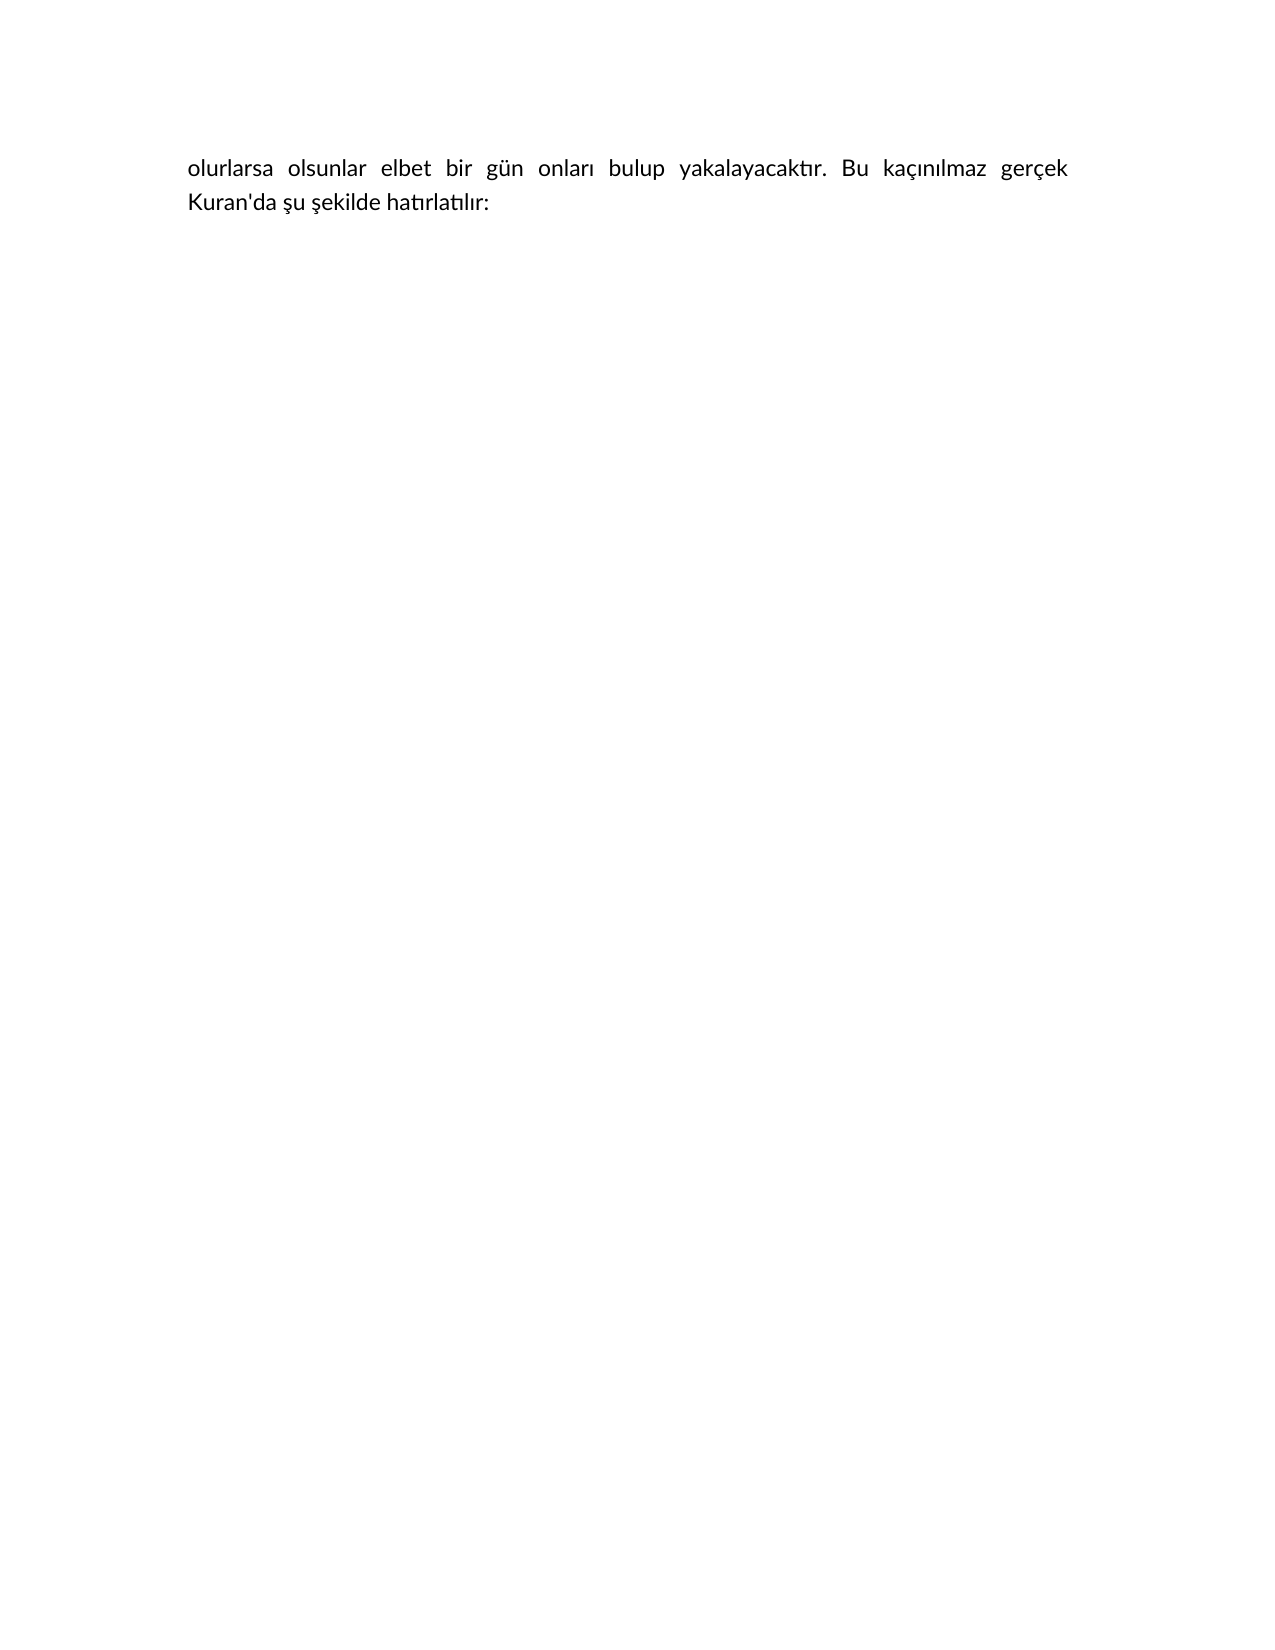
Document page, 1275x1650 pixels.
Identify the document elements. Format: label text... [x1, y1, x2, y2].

text olurlarsa olsunlar elbet bir gün onları bulup yakalayacaktır. Bu kaçınılmaz gerçek Kuran'da şu şekilde hatırlatılır: [187, 150, 1070, 217]
